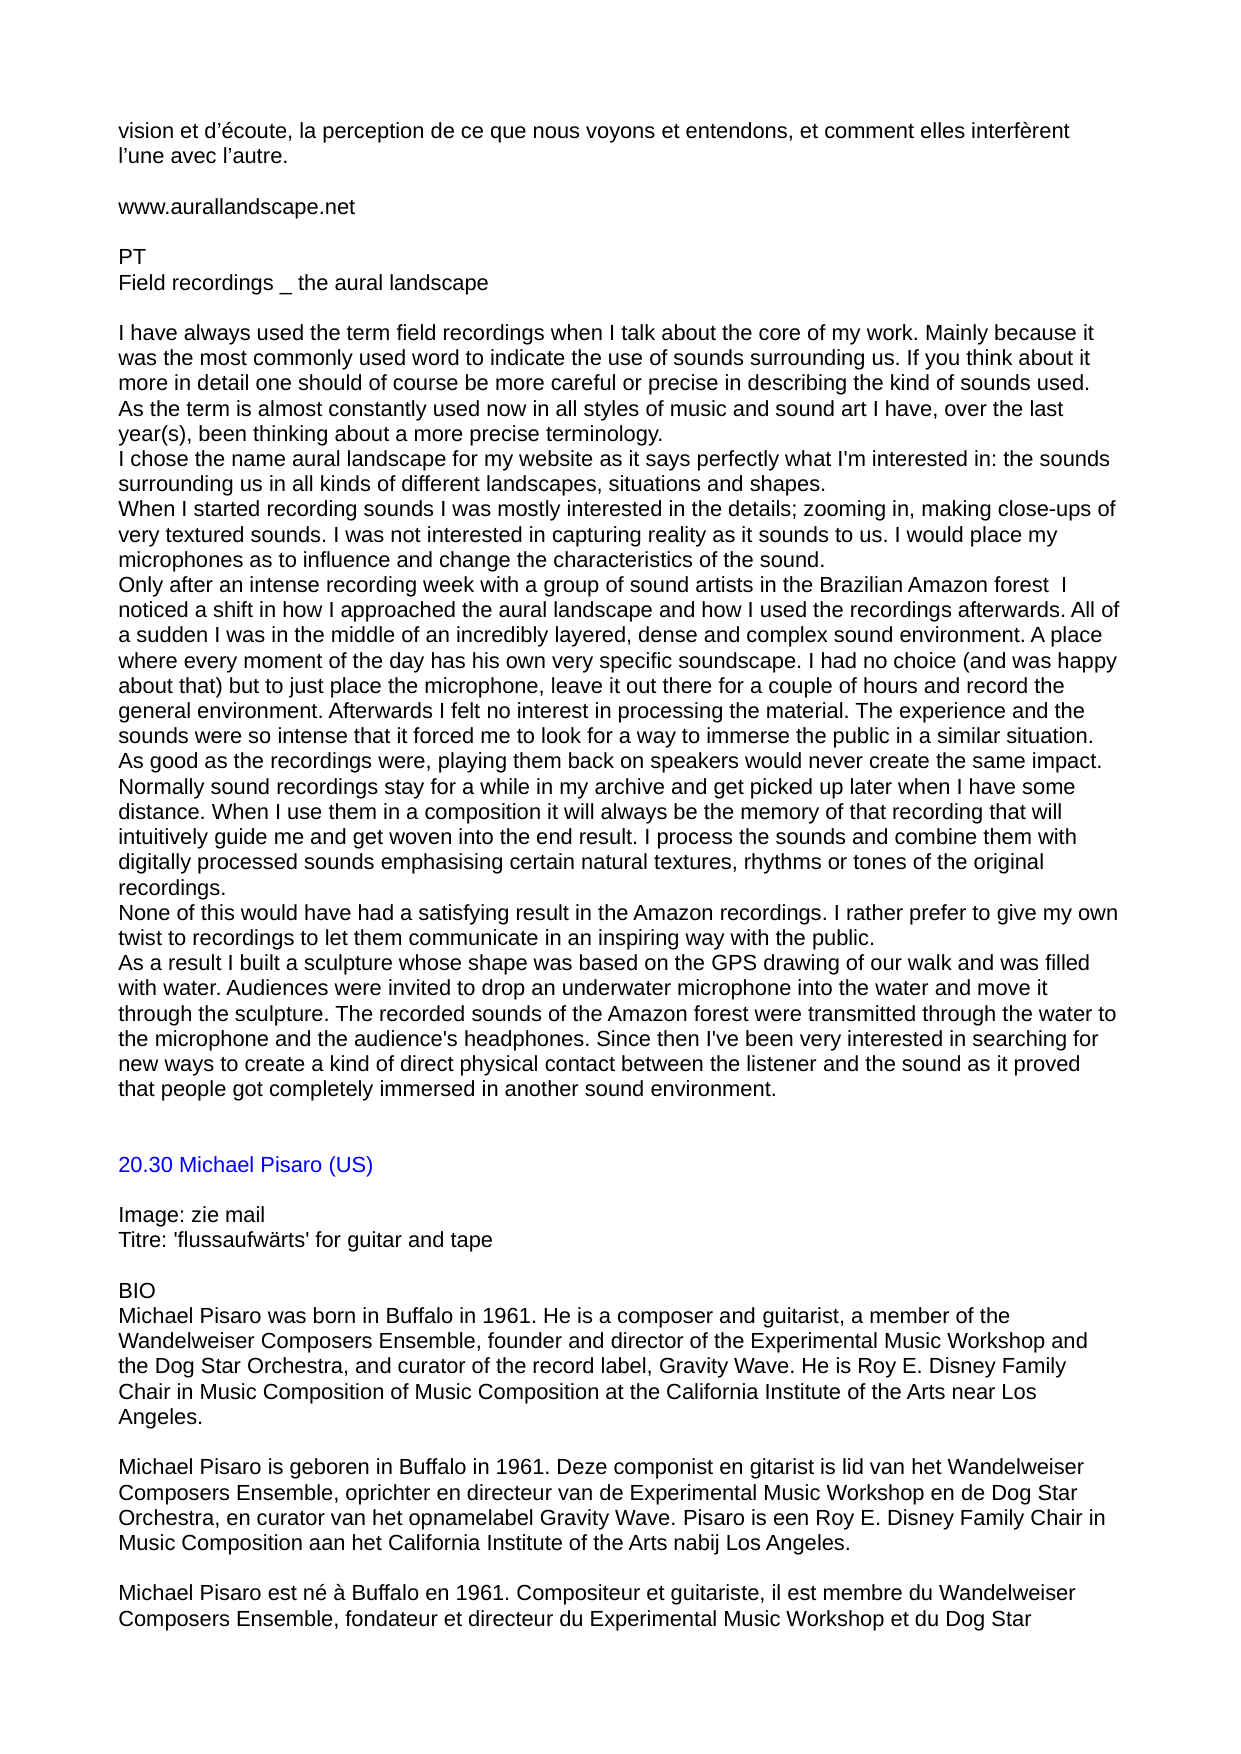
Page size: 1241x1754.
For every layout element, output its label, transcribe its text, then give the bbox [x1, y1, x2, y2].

text When I started recording sounds I was mostly interested in the details; zooming in, making close-ups of very textured sounds. I was not interested in capturing reality as it sounds to us. I would place my microphones as to influence and change the characteristics of the sound. [118, 496, 1122, 572]
text As the term is almost constantly used now in all styles of music and sound art I have, over the last year(s), been thinking about a more precise terminology. [118, 395, 1122, 446]
text I chose the name aural landscape for my website as it says perfectly what I'm interested in: the sounds surrounding us in all kinds of different landscapes, situations and shapes. [118, 446, 1122, 496]
text vision et d’écoute, la perception de ce que nous voyons et entendons, et comment elles interfèrent l’une avec l’autre. [118, 118, 1122, 168]
text Only after an intense recording week with a group of sound artists in the Brazilian Amazon forest I noticed a shift in how I approached the aural landscape and how I used the recordings afterwards. All of a sudden I was in the middle of an incredibly layered, dense and complex sound environment. A place where every moment of the day has his own very specific soundscape. I had no choice (and was happy about that) but to just place the microphone, leave it out there for a couple of hours and record the general environment. Afterwards I felt no interest in processing the material. The experience and the sounds were so intense that it forced me to look for a way to immerse the public in a similar situation. As good as the recordings were, playing them back on speakers would never create the same impact. Normally sound recordings stay for a while in my archive and get picked up later when I have some distance. When I use them in a composition it will always be the memory of that recording that will intuitively guide me and get woven into the end result. I process the sounds and combine them with digitally processed sounds emphasising certain natural textures, rhythms or tones of the original recordings. [118, 572, 1122, 899]
text Image: zie mail [118, 1202, 1122, 1227]
text As a result I built a sculpture whose shape was based on the GPS drawing of our walk and was filled with water. Audiences were invited to drop an underwater microphone into the water and move it through the sculpture. The recorded sounds of the Amazon forest were transmitted through the water to the microphone and the audience's headphones. Since then I've been very interested in searching for new ways to create a kind of direct physical contact between the listener and the sound as it proved that people got completely immersed in another sound environment. [118, 950, 1122, 1101]
text None of this would have had a satisfying result in the Amazon recordings. I rather prefer to give my own twist to recordings to let them communicate in an inspiring way with the public. [118, 899, 1122, 950]
text 20.30 Michael Pisaro (US) [118, 1152, 1122, 1177]
text Titre: 'flussaufwärts' for guitar and tape [118, 1227, 1122, 1252]
text BIO [118, 1278, 1122, 1303]
text Michael Pisaro est né à Buffalo en 1961. Compositeur et guitariste, il est membre du Wandelweiser Composers Ensemble, fondateur et directeur du Experimental Music Workshop et du Dog Star [118, 1580, 1122, 1631]
text www.aurallandscape.net [118, 194, 1122, 219]
text Michael Pisaro was born in Buffalo in 1961. He is a composer and guitarist, a member of the Wandelweiser Composers Ensemble, founder and director of the Experimental Music Workshop and the Dog Star Orchestra, and curator of the record label, Gravity Wave. He is Roy E. Disney Family Chair in Music Composition of Music Composition at the California Institute of the Arts near Los Angeles. [118, 1303, 1122, 1429]
text Michael Pisaro is geboren in Buffalo in 1961. Deze componist en gitarist is lid van het Wandelweiser Composers Ensemble, oprichter en directeur van de Experimental Music Workshop en de Dog Star Orchestra, en curator van het opnamelabel Gravity Wave. Pisaro is een Roy E. Disney Family Chair in Music Composition aan het California Institute of the Arts nabij Los Angeles. [118, 1454, 1122, 1555]
text PT [118, 244, 1122, 269]
text I have always used the term field recordings when I talk about the core of my work. Mainly because it was the most commonly used word to indicate the use of sounds surrounding us. If you think about it more in detail one should of course be more careful or precise in describing the kind of sounds used. [118, 320, 1122, 395]
text Field recordings _ the aural landscape [118, 269, 1122, 294]
